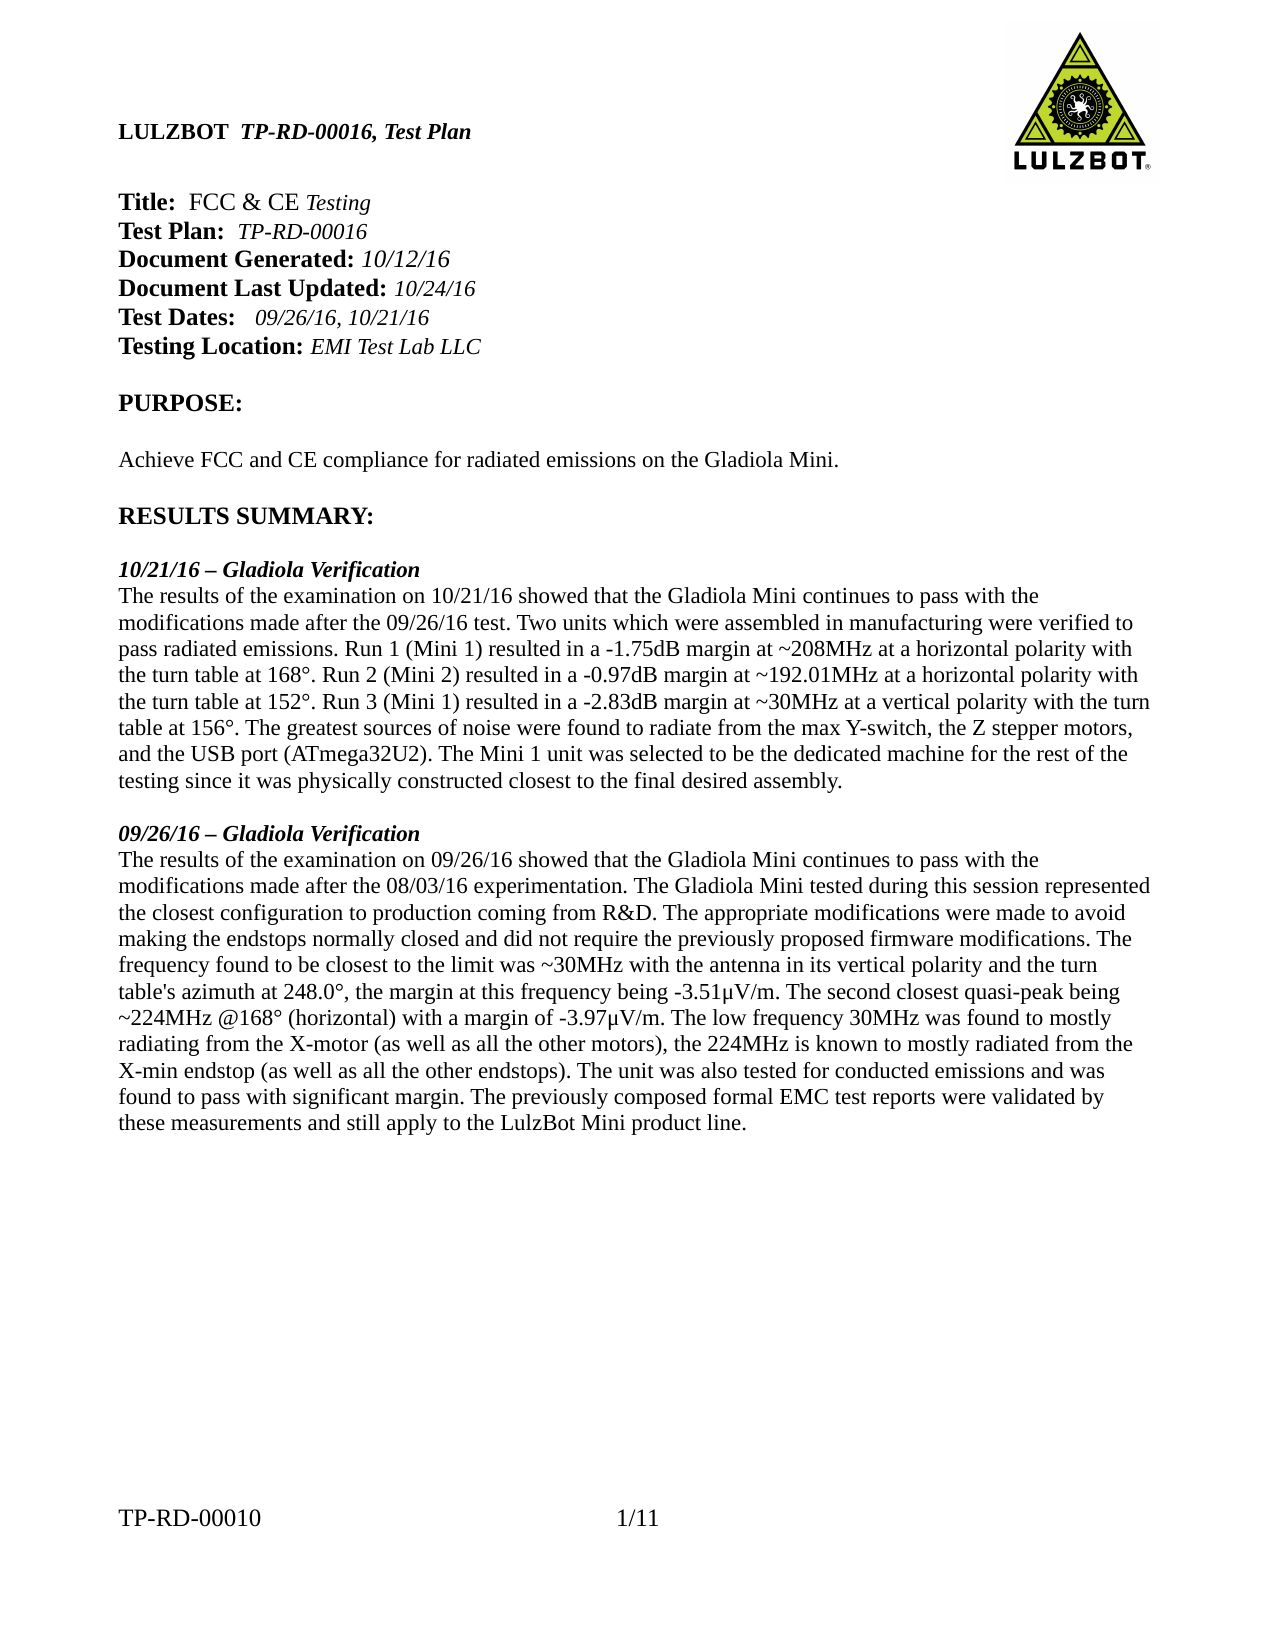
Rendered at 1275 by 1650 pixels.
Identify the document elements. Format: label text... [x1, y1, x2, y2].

text The results of the examination on 09/26/16 showed that the Gladiola Mini continues to pass with the modifications made after the 08/03/16 experimentation. The Gladiola Mini tested during this session represented the closest configuration to production coming from R&D. The appropriate modifications were made to avoid making the endstops normally closed and did not require the previously proposed firmware modifications. The frequency found to be closest to the limit was ~30MHz with the antenna in its vertical polarity and the turn table's azimuth at 248.0°, the margin at this frequency being -3.51μV/m. The second closest quasi-peak being ~224MHz @168° (horizontal) with a margin of -3.97μV/m. The low frequency 30MHz was found to mostly radiating from the X-motor (as well as all the other motors), the 224MHz is known to mostly radiated from the X-min endstop (as well as all the other endstops). The unit was also tested for conducted emissions and was found to pass with significant margin. The previously composed formal EMC test reports were validated by these measurements and still apply to the LulzBot Mini product line. [118, 846, 1157, 1136]
text Test Dates: 09/26/16, 10/21/16 [118, 302, 1157, 331]
text PURPOSE: [118, 388, 1157, 417]
text Document Last Updated: 10/24/16 [118, 273, 1157, 302]
picture [1005, 22, 1160, 183]
text RESULTS SUMMARY: [118, 501, 1157, 530]
text Title: FCC & CE Testing [118, 187, 1157, 216]
text Achieve FCC and CE compliance for radiated emissions on the Gladiola Mini. [118, 446, 1157, 472]
text Test Plan: TP-RD-00016 [118, 216, 1157, 244]
text Testing Location: EMI Test Lab LLC [118, 331, 1157, 359]
text The results of the examination on 10/21/16 showed that the Gladiola Mini continues to pass with the modifications made after the 09/26/16 test. Two units which were assembled in manufacturing were verified to pass radiated emissions. Run 1 (Mini 1) resulted in a -1.75dB margin at ~208MHz at a horizontal polarity with the turn table at 168°. Run 2 (Mini 2) resulted in a -0.97dB margin at ~192.01MHz at a horizontal polarity with the turn table at 152°. Run 3 (Mini 1) resulted in a -2.83dB margin at ~30MHz at a vertical polarity with the turn table at 156°. The greatest sources of noise were found to radiate from the max Y-switch, the Z stepper motors, and the USB port (ATmega32U2). The Mini 1 unit was selected to be the dedicated machine for the rest of the testing since it was physically constructed closest to the final desired assembly. [118, 582, 1157, 793]
text 09/26/16 – Gladiola Verification [118, 819, 1157, 846]
text 10/21/16 – Gladiola Verification [118, 556, 1157, 582]
text Document Generated: 10/12/16 [118, 244, 1157, 273]
